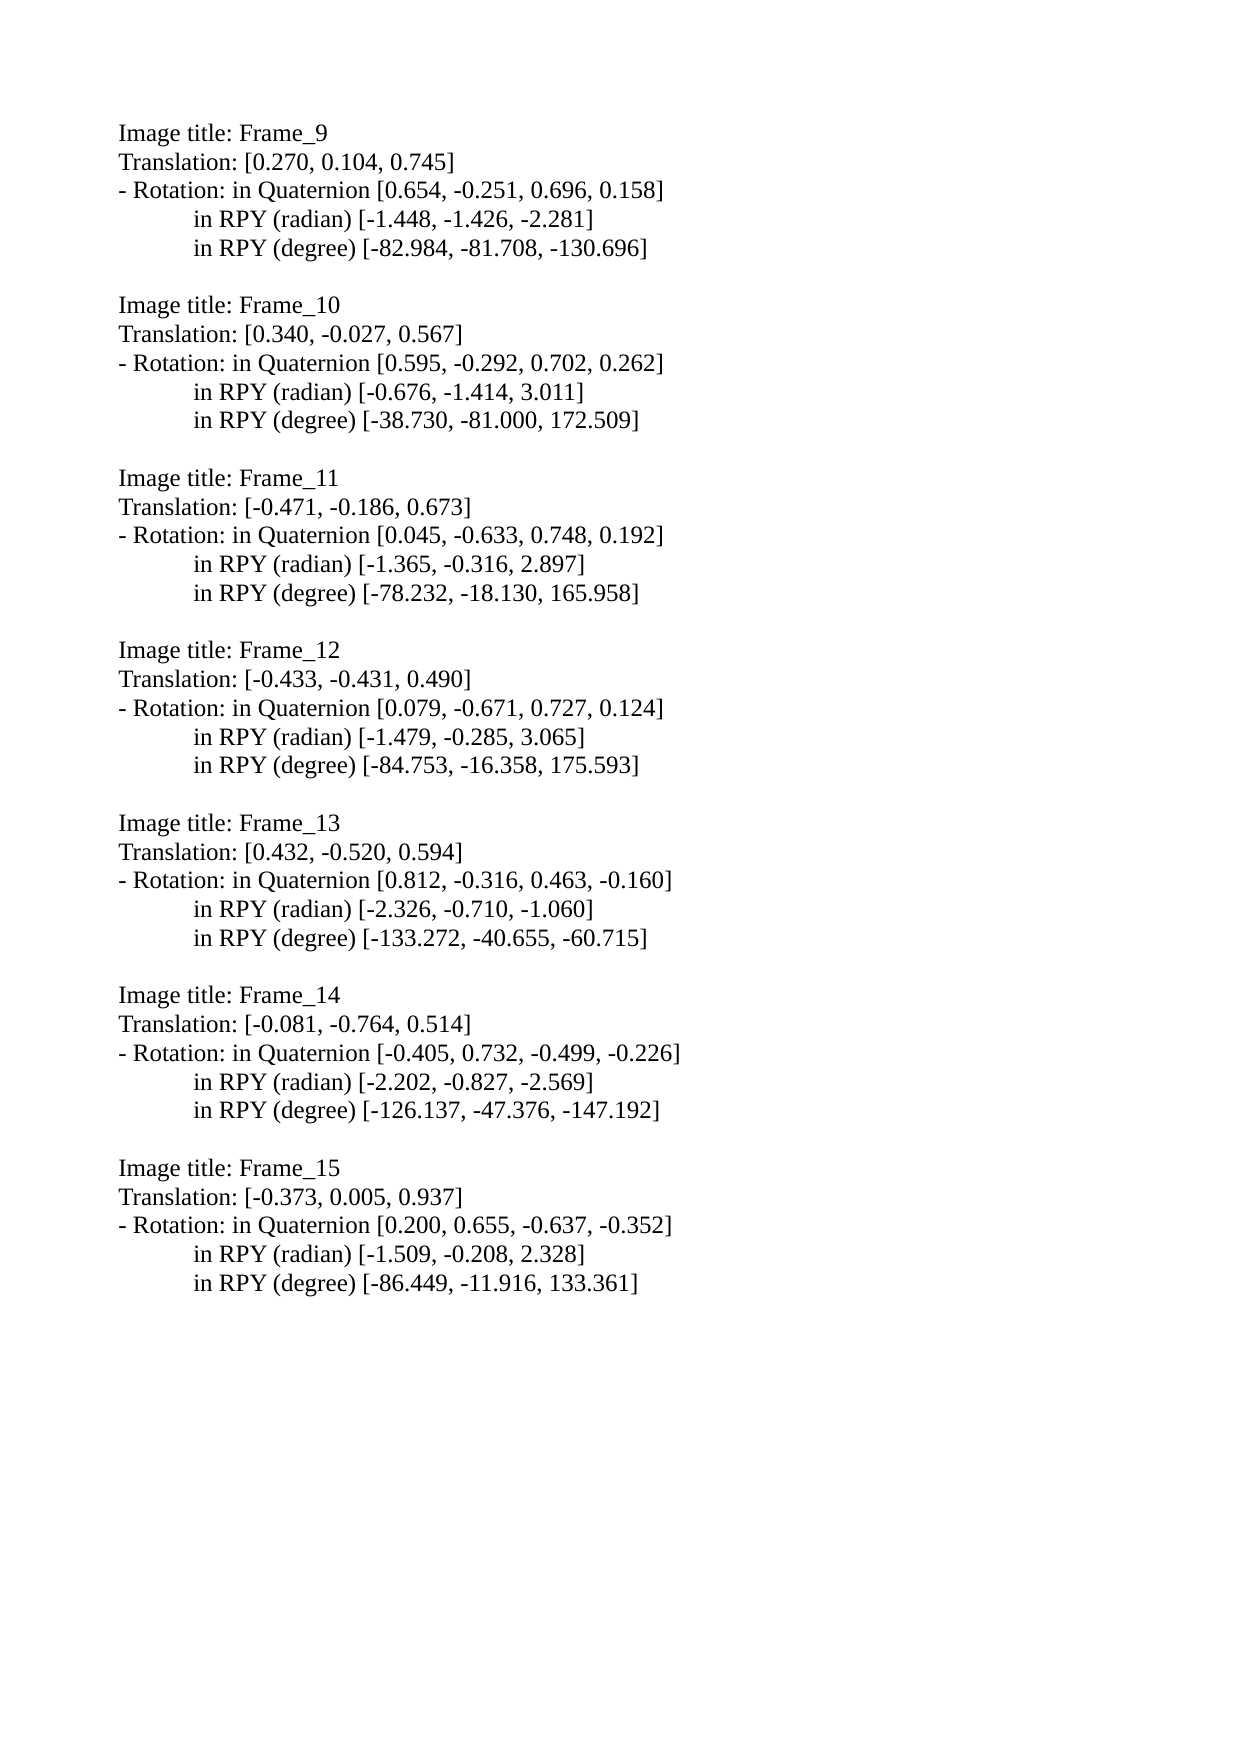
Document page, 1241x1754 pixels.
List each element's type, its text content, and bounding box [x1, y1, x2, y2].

text Image title: Frame_9 [118, 118, 1122, 147]
text in RPY (degree) [-126.137, -47.376, -147.192] [118, 1096, 1122, 1124]
text Image title: Frame_11 [118, 463, 1122, 492]
text in RPY (degree) [-38.730, -81.000, 172.509] [118, 406, 1122, 434]
text Translation: [-0.373, 0.005, 0.937] [118, 1182, 1122, 1211]
text in RPY (radian) [-1.365, -0.316, 2.897] [118, 549, 1122, 578]
text Image title: Frame_12 [118, 636, 1122, 664]
text in RPY (degree) [-84.753, -16.358, 175.593] [118, 751, 1122, 779]
text in RPY (radian) [-1.509, -0.208, 2.328] [118, 1239, 1122, 1268]
text in RPY (degree) [-82.984, -81.708, -130.696] [118, 233, 1122, 262]
text in RPY (radian) [-2.326, -0.710, -1.060] [118, 894, 1122, 923]
text - Rotation: in Quaternion [0.079, -0.671, 0.727, 0.124] [118, 693, 1122, 722]
text Translation: [0.270, 0.104, 0.745] [118, 147, 1122, 176]
text Translation: [0.432, -0.520, 0.594] [118, 837, 1122, 866]
text Translation: [-0.433, -0.431, 0.490] [118, 664, 1122, 693]
text - Rotation: in Quaternion [0.812, -0.316, 0.463, -0.160] [118, 866, 1122, 894]
text Image title: Frame_10 [118, 291, 1122, 319]
text - Rotation: in Quaternion [0.595, -0.292, 0.702, 0.262] [118, 348, 1122, 377]
text - Rotation: in Quaternion [0.045, -0.633, 0.748, 0.192] [118, 521, 1122, 549]
text - Rotation: in Quaternion [0.654, -0.251, 0.696, 0.158] [118, 176, 1122, 204]
text in RPY (radian) [-1.448, -1.426, -2.281] [118, 204, 1122, 233]
text Translation: [-0.081, -0.764, 0.514] [118, 1009, 1122, 1038]
text in RPY (radian) [-1.479, -0.285, 3.065] [118, 722, 1122, 751]
text Translation: [-0.471, -0.186, 0.673] [118, 492, 1122, 521]
text in RPY (radian) [-2.202, -0.827, -2.569] [118, 1067, 1122, 1096]
text Image title: Frame_14 [118, 981, 1122, 1009]
text Translation: [0.340, -0.027, 0.567] [118, 319, 1122, 348]
text in RPY (radian) [-0.676, -1.414, 3.011] [118, 377, 1122, 406]
text Image title: Frame_13 [118, 808, 1122, 837]
text in RPY (degree) [-78.232, -18.130, 165.958] [118, 578, 1122, 607]
text in RPY (degree) [-133.272, -40.655, -60.715] [118, 923, 1122, 952]
text - Rotation: in Quaternion [0.200, 0.655, -0.637, -0.352] [118, 1211, 1122, 1239]
text in RPY (degree) [-86.449, -11.916, 133.361] [118, 1268, 1122, 1297]
text Image title: Frame_15 [118, 1153, 1122, 1182]
text - Rotation: in Quaternion [-0.405, 0.732, -0.499, -0.226] [118, 1038, 1122, 1067]
